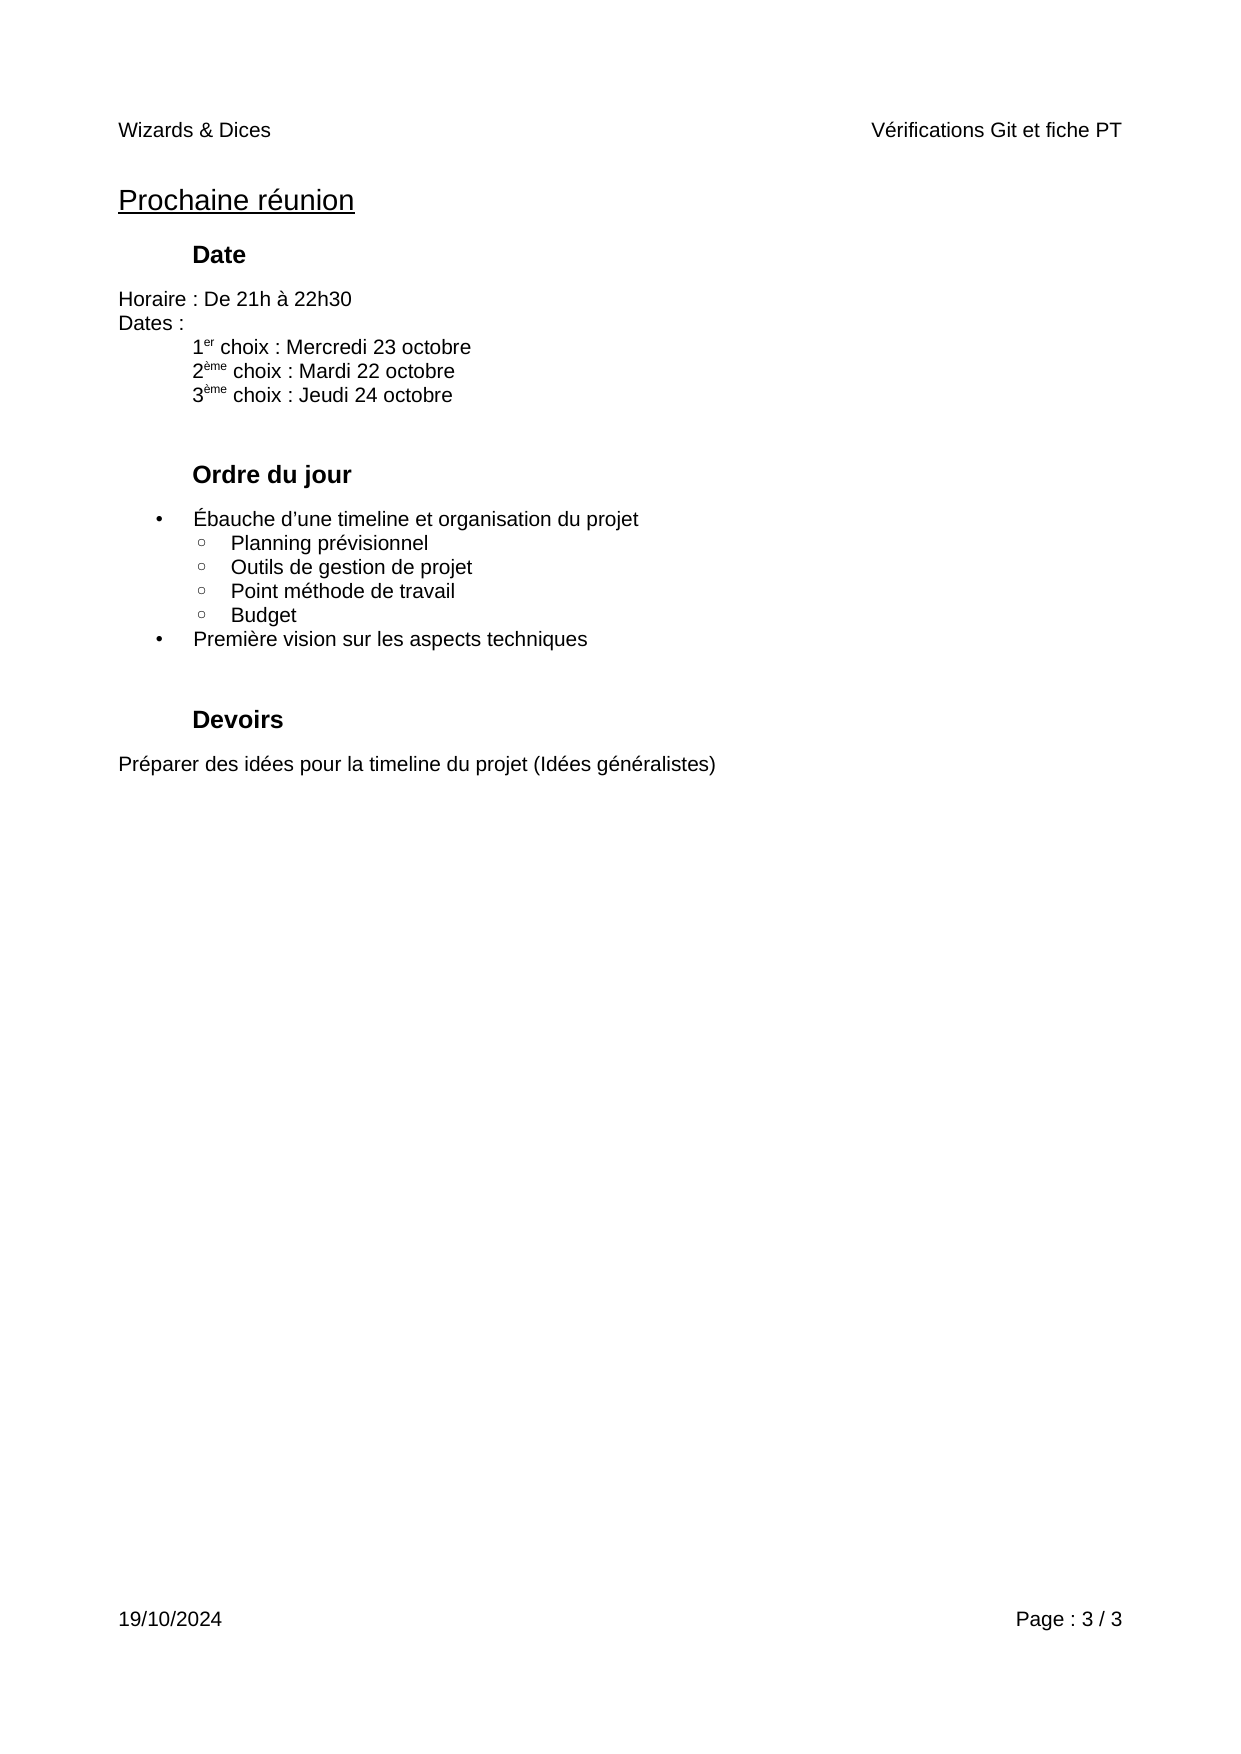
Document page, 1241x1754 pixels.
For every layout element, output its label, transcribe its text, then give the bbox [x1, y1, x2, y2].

subtitle Date [192, 240, 1122, 269]
list Point méthode de travail [193, 579, 1122, 603]
text 2ème choix : Mardi 22 octobre [192, 358, 1122, 382]
text 3ème choix : Jeudi 24 octobre [192, 382, 1122, 406]
text Horaire : De 21h à 22h30 [118, 287, 1122, 311]
list Budget [193, 603, 1122, 627]
list Ébauche d’une timeline et organisation du projet [156, 507, 1122, 531]
subtitle Ordre du jour [192, 460, 1122, 489]
subtitle Prochaine réunion [118, 183, 1122, 217]
list Outils de gestion de projet [193, 555, 1122, 579]
text 1er choix : Mercredi 23 octobre [192, 334, 1122, 358]
text Préparer des idées pour la timeline du projet (Idées généralistes) [118, 751, 1122, 775]
subtitle Devoirs [192, 705, 1122, 734]
text Dates : [118, 311, 1122, 334]
list Planning prévisionnel [193, 531, 1122, 555]
list Première vision sur les aspects techniques [156, 627, 1122, 651]
